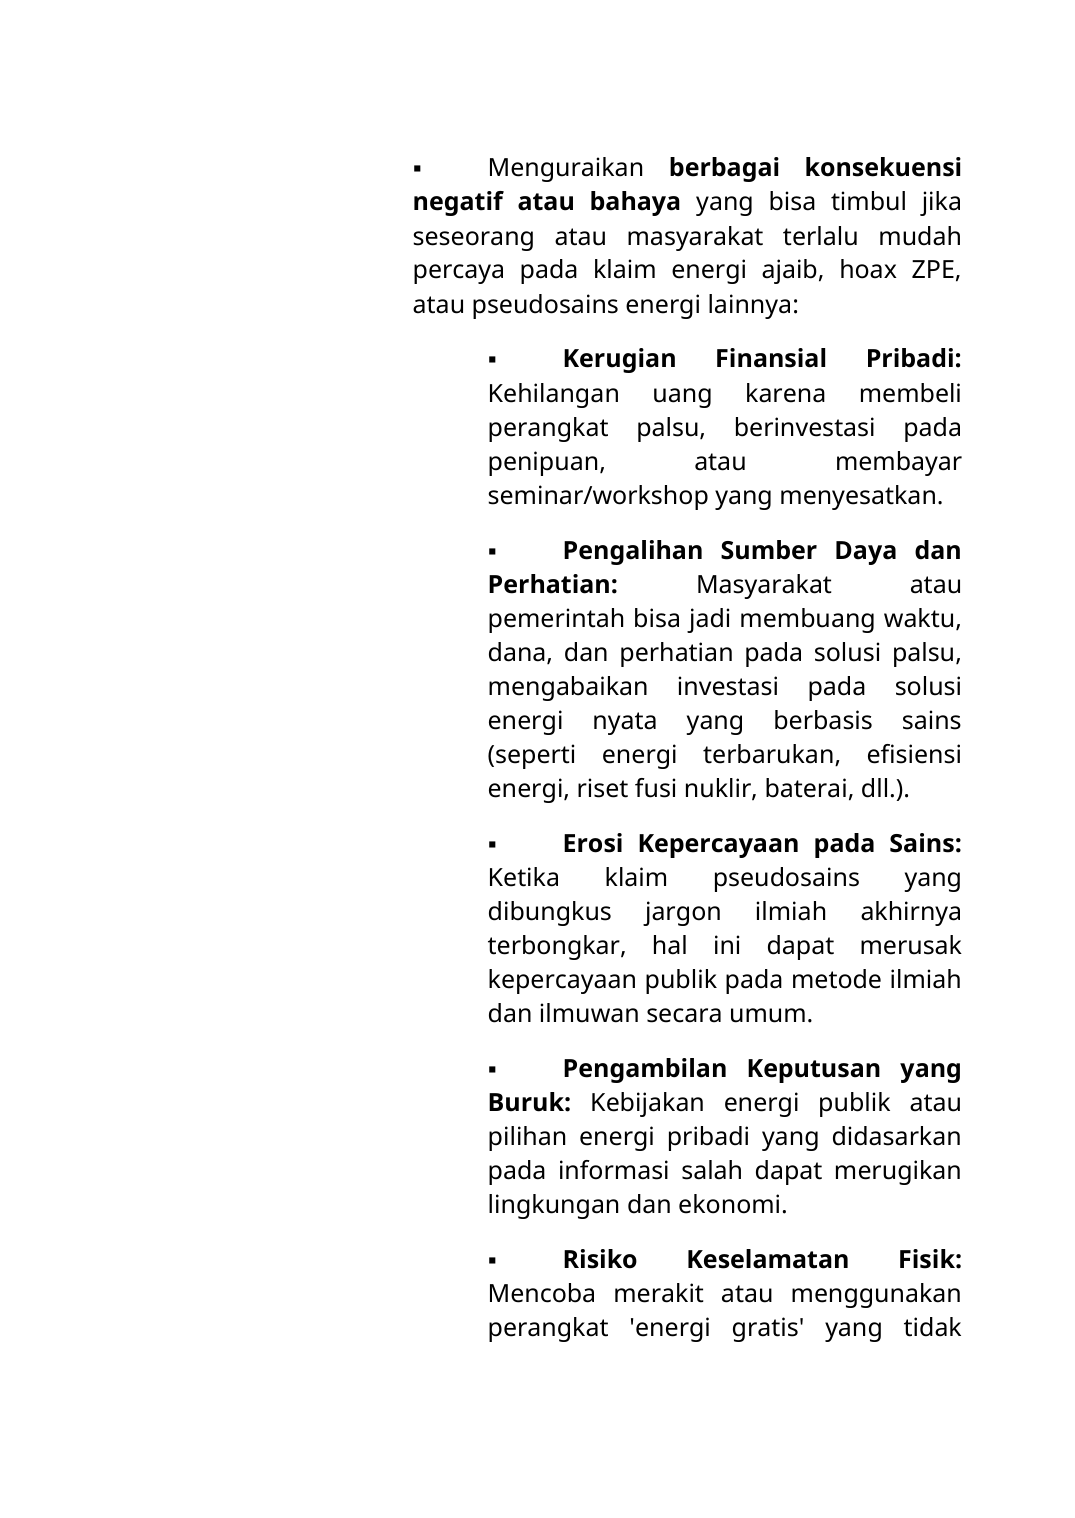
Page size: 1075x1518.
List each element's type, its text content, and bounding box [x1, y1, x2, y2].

list Kerugian Finansial Pribadi: Kehilangan uang karena membeli perangkat palsu, berinvestasi pada penipuan, atau membayar seminar/workshop yang menyesatkan. [487, 341, 962, 511]
list Menguraikan berbagai konsekuensi negatif atau bahaya yang bisa timbul jika seseorang atau masyarakat terlalu mudah percaya pada klaim energi ajaib, hoax ZPE, atau pseudosains energi lainnya: [412, 150, 962, 320]
list Erosi Kepercayaan pada Sains: Ketika klaim pseudosains yang dibungkus jargon ilmiah akhirnya terbongkar, hal ini dapat merusak kepercayaan publik pada metode ilmiah dan ilmuwan secara umum. [487, 826, 962, 1030]
list Risiko Keselamatan Fisik: Mencoba merakit atau menggunakan perangkat 'energi gratis' yang tidak teruji bisa berbahaya (misalnya risiko listrik, ledakan, bahan kimia). [487, 1242, 962, 1344]
list Pengambilan Keputusan yang Buruk: Kebijakan energi publik atau pilihan energi pribadi yang didasarkan pada informasi salah dapat merugikan lingkungan dan ekonomi. [487, 1051, 962, 1221]
list Pengalihan Sumber Daya dan Perhatian: Masyarakat atau pemerintah bisa jadi membuang waktu, dana, dan perhatian pada solusi palsu, mengabaikan investasi pada solusi energi nyata yang berbasis sains (seperti energi terbarukan, efisiensi energi, riset fusi nuklir, baterai, dll.). [487, 532, 962, 805]
